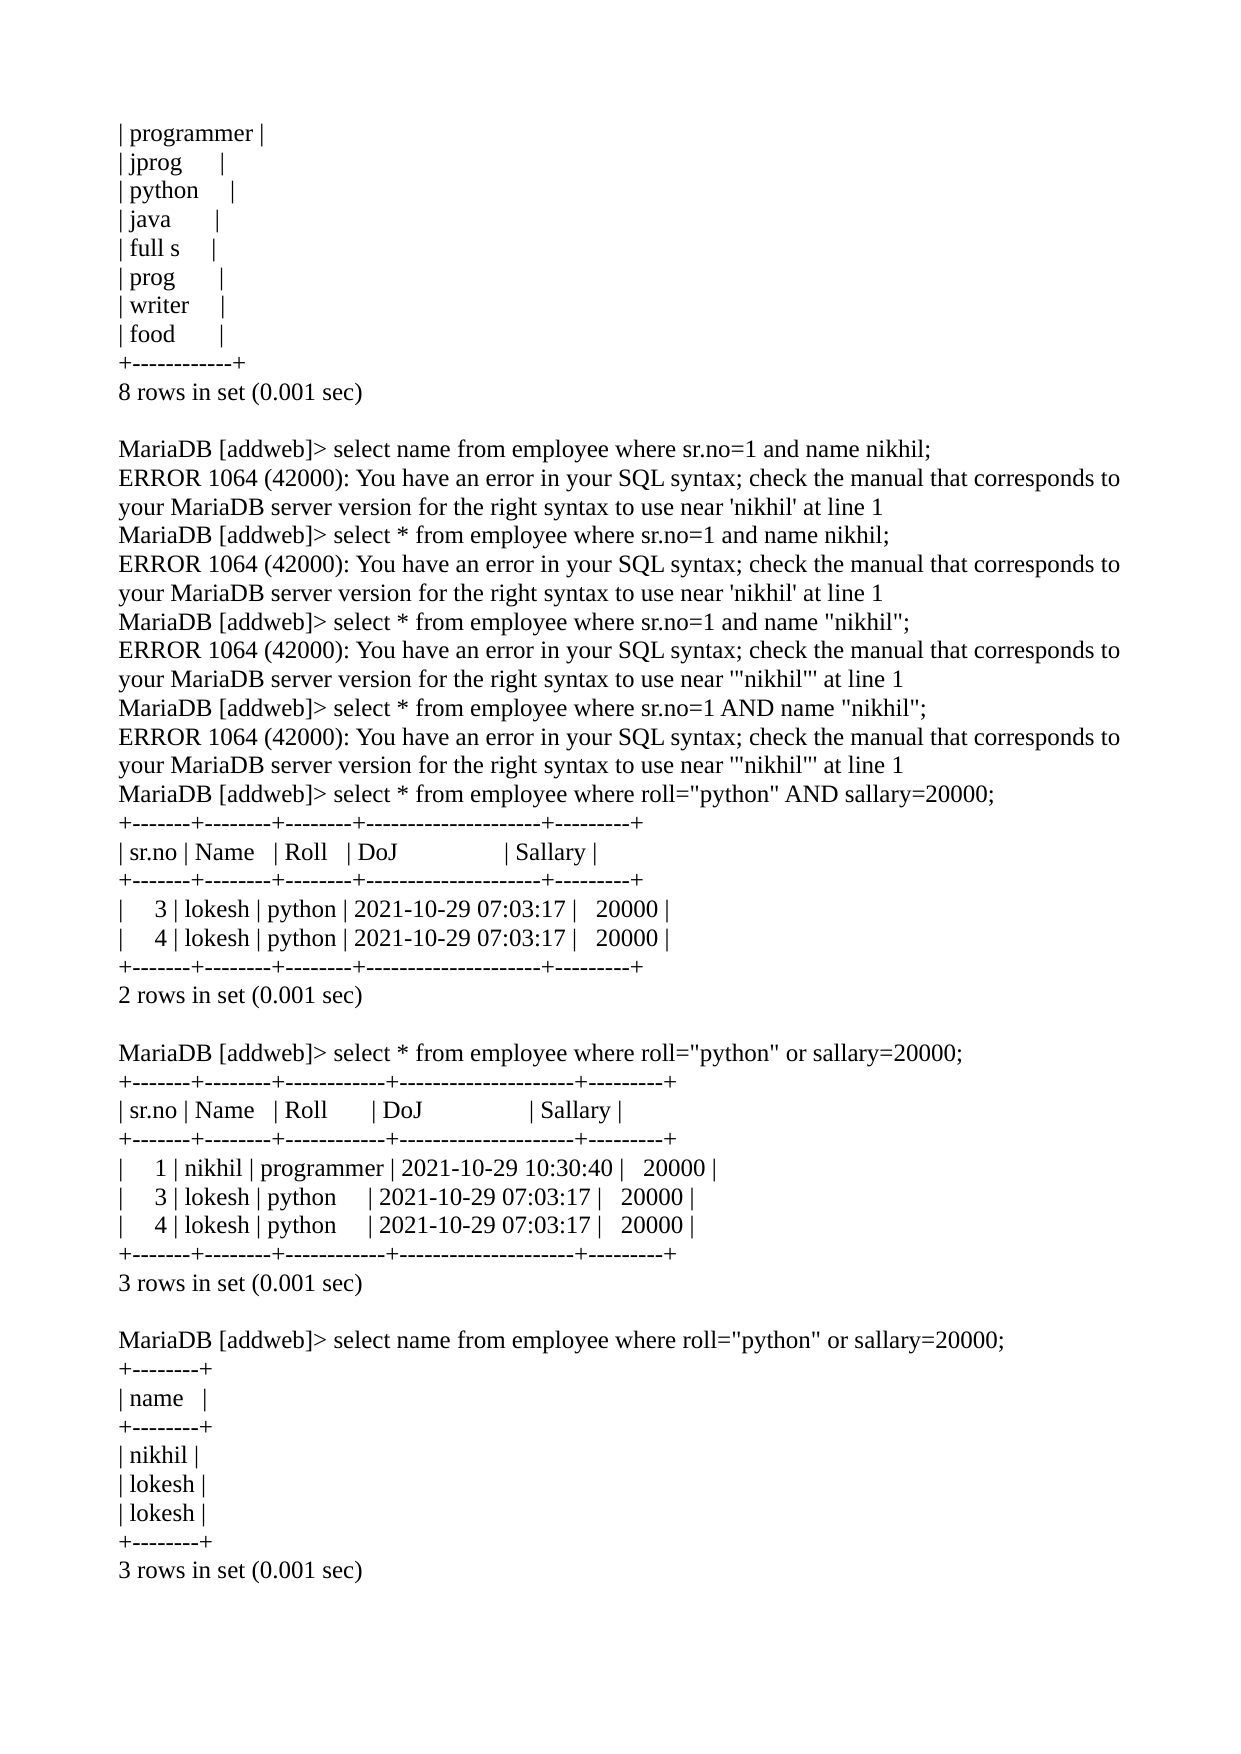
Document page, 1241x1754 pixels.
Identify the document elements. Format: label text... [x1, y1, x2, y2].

text | lokesh | [118, 1469, 1122, 1498]
text | python | [118, 176, 1122, 204]
text | programmer | [118, 118, 1122, 147]
text 8 rows in set (0.001 sec) [118, 377, 1122, 406]
text MariaDB [addweb]> select name from employee where sr.no=1 and name nikhil; [118, 434, 1122, 463]
text MariaDB [addweb]> select * from employee where sr.no=1 and name "nikhil"; [118, 607, 1122, 636]
text | prog | [118, 262, 1122, 291]
text MariaDB [addweb]> select * from employee where sr.no=1 AND name "nikhil"; [118, 693, 1122, 722]
text | sr.no | Name | Roll | DoJ | Sallary | [118, 837, 1122, 866]
text | 4 | lokesh | python | 2021-10-29 07:03:17 | 20000 | [118, 1211, 1122, 1239]
text | 3 | lokesh | python | 2021-10-29 07:03:17 | 20000 | [118, 1182, 1122, 1211]
text ERROR 1064 (42000): You have an error in your SQL syntax; check the manual that corresponds to your MariaDB server version for the right syntax to use near '"nikhil"' at line 1 [118, 636, 1122, 693]
text | 4 | lokesh | python | 2021-10-29 07:03:17 | 20000 | [118, 923, 1122, 952]
text | java | [118, 204, 1122, 233]
text +-------+--------+------------+---------------------+---------+ [118, 1124, 1122, 1153]
text ERROR 1064 (42000): You have an error in your SQL syntax; check the manual that corresponds to your MariaDB server version for the right syntax to use near 'nikhil' at line 1 [118, 549, 1122, 607]
text +-------+--------+------------+---------------------+---------+ [118, 1239, 1122, 1268]
text | food | [118, 319, 1122, 348]
text 2 rows in set (0.001 sec) [118, 981, 1122, 1009]
text MariaDB [addweb]> select name from employee where roll="python" or sallary=20000; [118, 1326, 1122, 1354]
text | full s | [118, 233, 1122, 262]
text | writer | [118, 291, 1122, 319]
text +------------+ [118, 348, 1122, 377]
text ERROR 1064 (42000): You have an error in your SQL syntax; check the manual that corresponds to your MariaDB server version for the right syntax to use near 'nikhil' at line 1 [118, 463, 1122, 521]
text ERROR 1064 (42000): You have an error in your SQL syntax; check the manual that corresponds to your MariaDB server version for the right syntax to use near '"nikhil"' at line 1 [118, 722, 1122, 779]
text MariaDB [addweb]> select * from employee where roll="python" or sallary=20000; [118, 1038, 1122, 1067]
text | nikhil | [118, 1441, 1122, 1469]
text 3 rows in set (0.001 sec) [118, 1268, 1122, 1297]
text MariaDB [addweb]> select * from employee where sr.no=1 and name nikhil; [118, 521, 1122, 549]
text +--------+ [118, 1527, 1122, 1556]
text | 3 | lokesh | python | 2021-10-29 07:03:17 | 20000 | [118, 894, 1122, 923]
text | 1 | nikhil | programmer | 2021-10-29 10:30:40 | 20000 | [118, 1153, 1122, 1182]
text +--------+ [118, 1412, 1122, 1441]
text | jprog | [118, 147, 1122, 176]
text +-------+--------+--------+---------------------+---------+ [118, 866, 1122, 894]
text | name | [118, 1383, 1122, 1412]
text | sr.no | Name | Roll | DoJ | Sallary | [118, 1096, 1122, 1124]
text MariaDB [addweb]> select * from employee where roll="python" AND sallary=20000; [118, 779, 1122, 808]
text 3 rows in set (0.001 sec) [118, 1556, 1122, 1584]
text +-------+--------+------------+---------------------+---------+ [118, 1067, 1122, 1096]
text | lokesh | [118, 1498, 1122, 1527]
text +-------+--------+--------+---------------------+---------+ [118, 952, 1122, 981]
text +--------+ [118, 1354, 1122, 1383]
text +-------+--------+--------+---------------------+---------+ [118, 808, 1122, 837]
